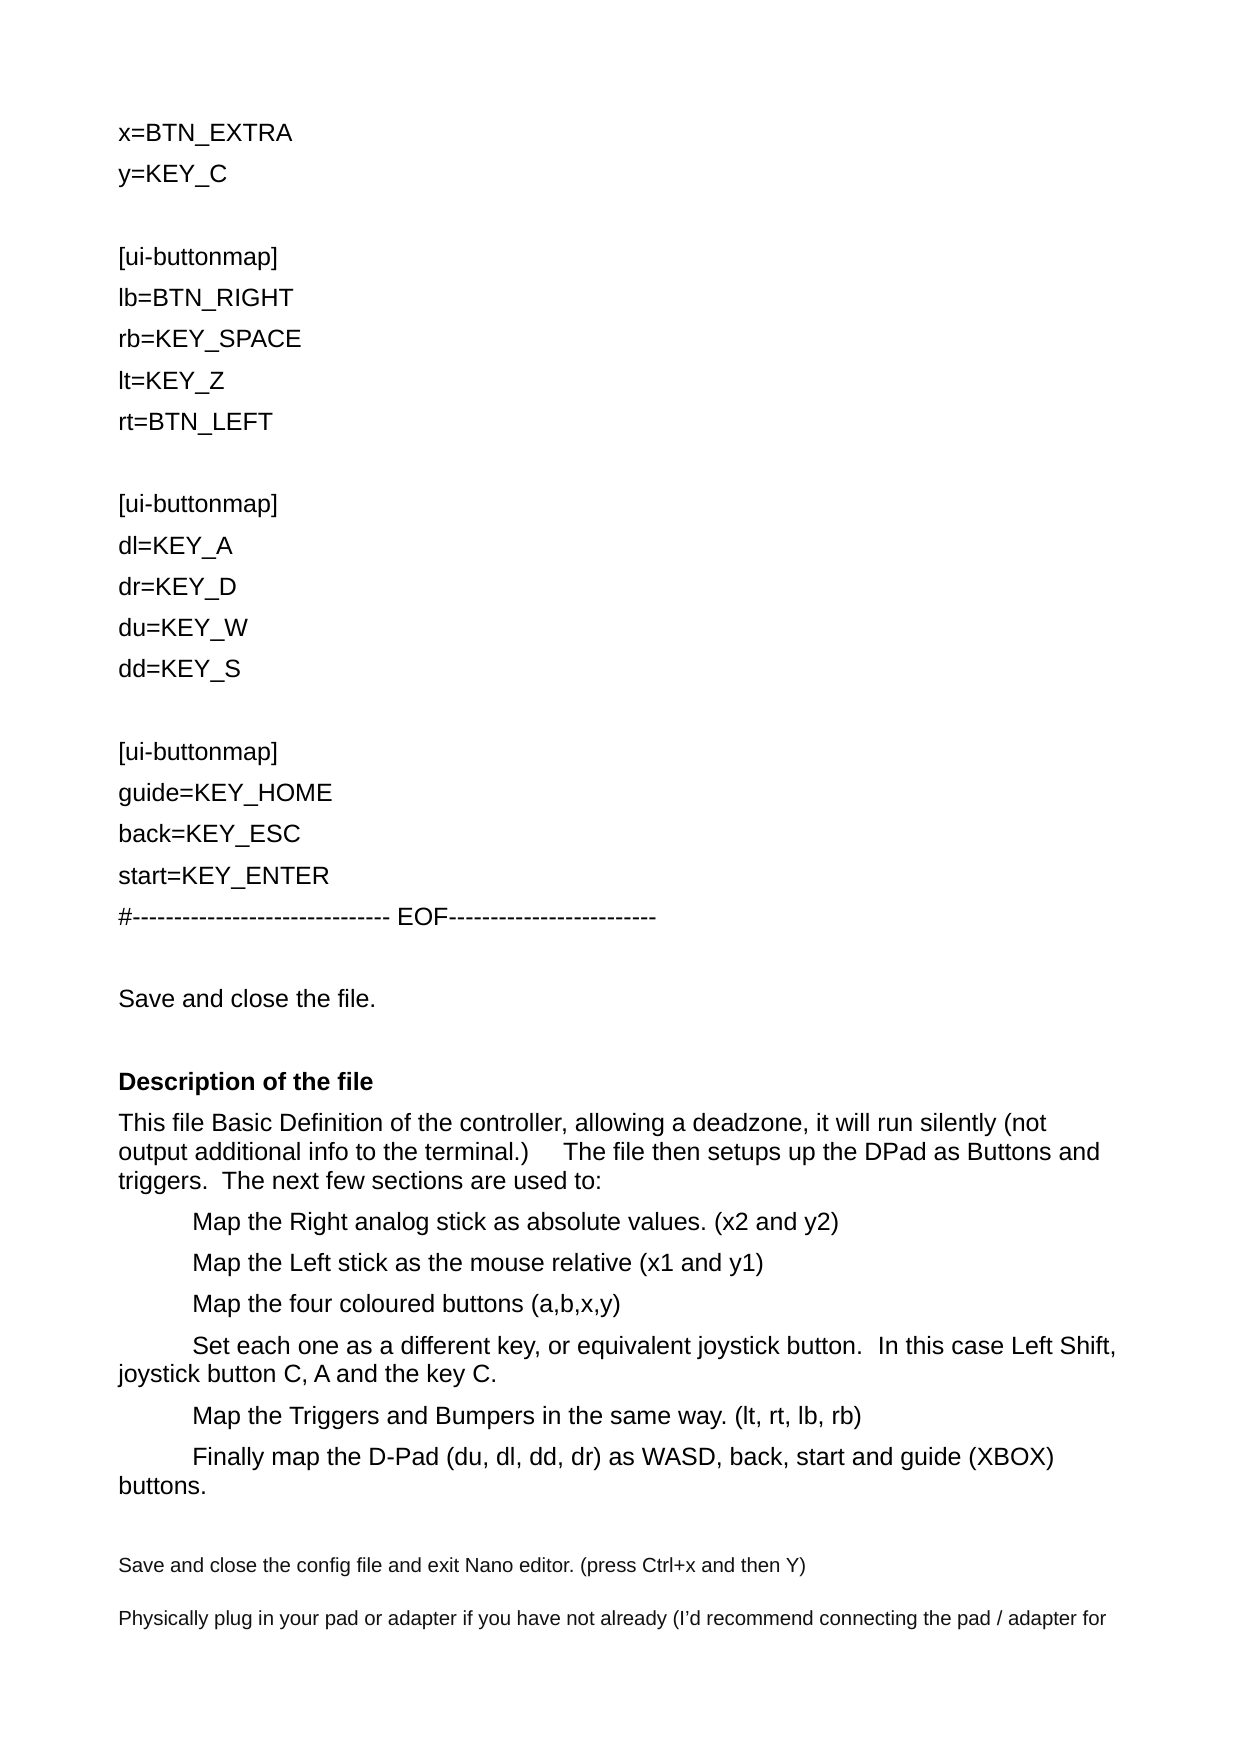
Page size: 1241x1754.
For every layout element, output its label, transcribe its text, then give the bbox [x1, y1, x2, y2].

text Save and close the file. [118, 984, 1122, 1013]
text Map the Triggers and Bumpers in the same way. (lt, rt, lb, rb) [118, 1401, 1122, 1429]
text Finally map the D-Pad (du, dl, dd, dr) as WASD, back, start and guide (XBOX) buttons. [118, 1442, 1122, 1499]
text x=BTN_EXTRA [118, 118, 1122, 147]
text dl=KEY_A [118, 531, 1122, 559]
text [ui-buttonmap] [118, 737, 1122, 766]
text Set each one as a different key, or equivalent joystick button. In this case Left Shift, joystick button C, A and the key C. [118, 1331, 1122, 1388]
text Map the Right analog stick as absolute values. (x2 and y2) [118, 1207, 1122, 1236]
text dd=KEY_S [118, 654, 1122, 683]
text This file Basic Definition of the controller, allowing a deadzone, it will run silently (not output additional info to the terminal.) The file then setups up the DPad as Buttons and triggers. The next few sections are used to: [118, 1108, 1122, 1194]
text back=KEY_ESC [118, 819, 1122, 848]
text rt=BTN_LEFT [118, 407, 1122, 436]
text [ui-buttonmap] [118, 489, 1122, 518]
text lb=BTN_RIGHT [118, 283, 1122, 312]
text [ui-buttonmap] [118, 242, 1122, 271]
text guide=KEY_HOME [118, 778, 1122, 807]
text rb=KEY_SPACE [118, 324, 1122, 353]
text Physically plug in your pad or adapter if you have not already (I’d recommend connecting the pad / adapter for [118, 1606, 1122, 1629]
text y=KEY_C [118, 159, 1122, 188]
text Save and close the config file and exit Nano editor. (press Ctrl+x and then Y) [118, 1553, 1122, 1576]
text Description of the file [118, 1067, 1122, 1096]
text #------------------------------- EOF------------------------- [118, 902, 1122, 931]
text Map the four coloured buttons (a,b,x,y) [118, 1289, 1122, 1318]
text du=KEY_W [118, 613, 1122, 642]
text Map the Left stick as the mouse relative (x1 and y1) [118, 1248, 1122, 1277]
text lt=KEY_Z [118, 366, 1122, 394]
text start=KEY_ENTER [118, 861, 1122, 889]
text dr=KEY_D [118, 572, 1122, 601]
